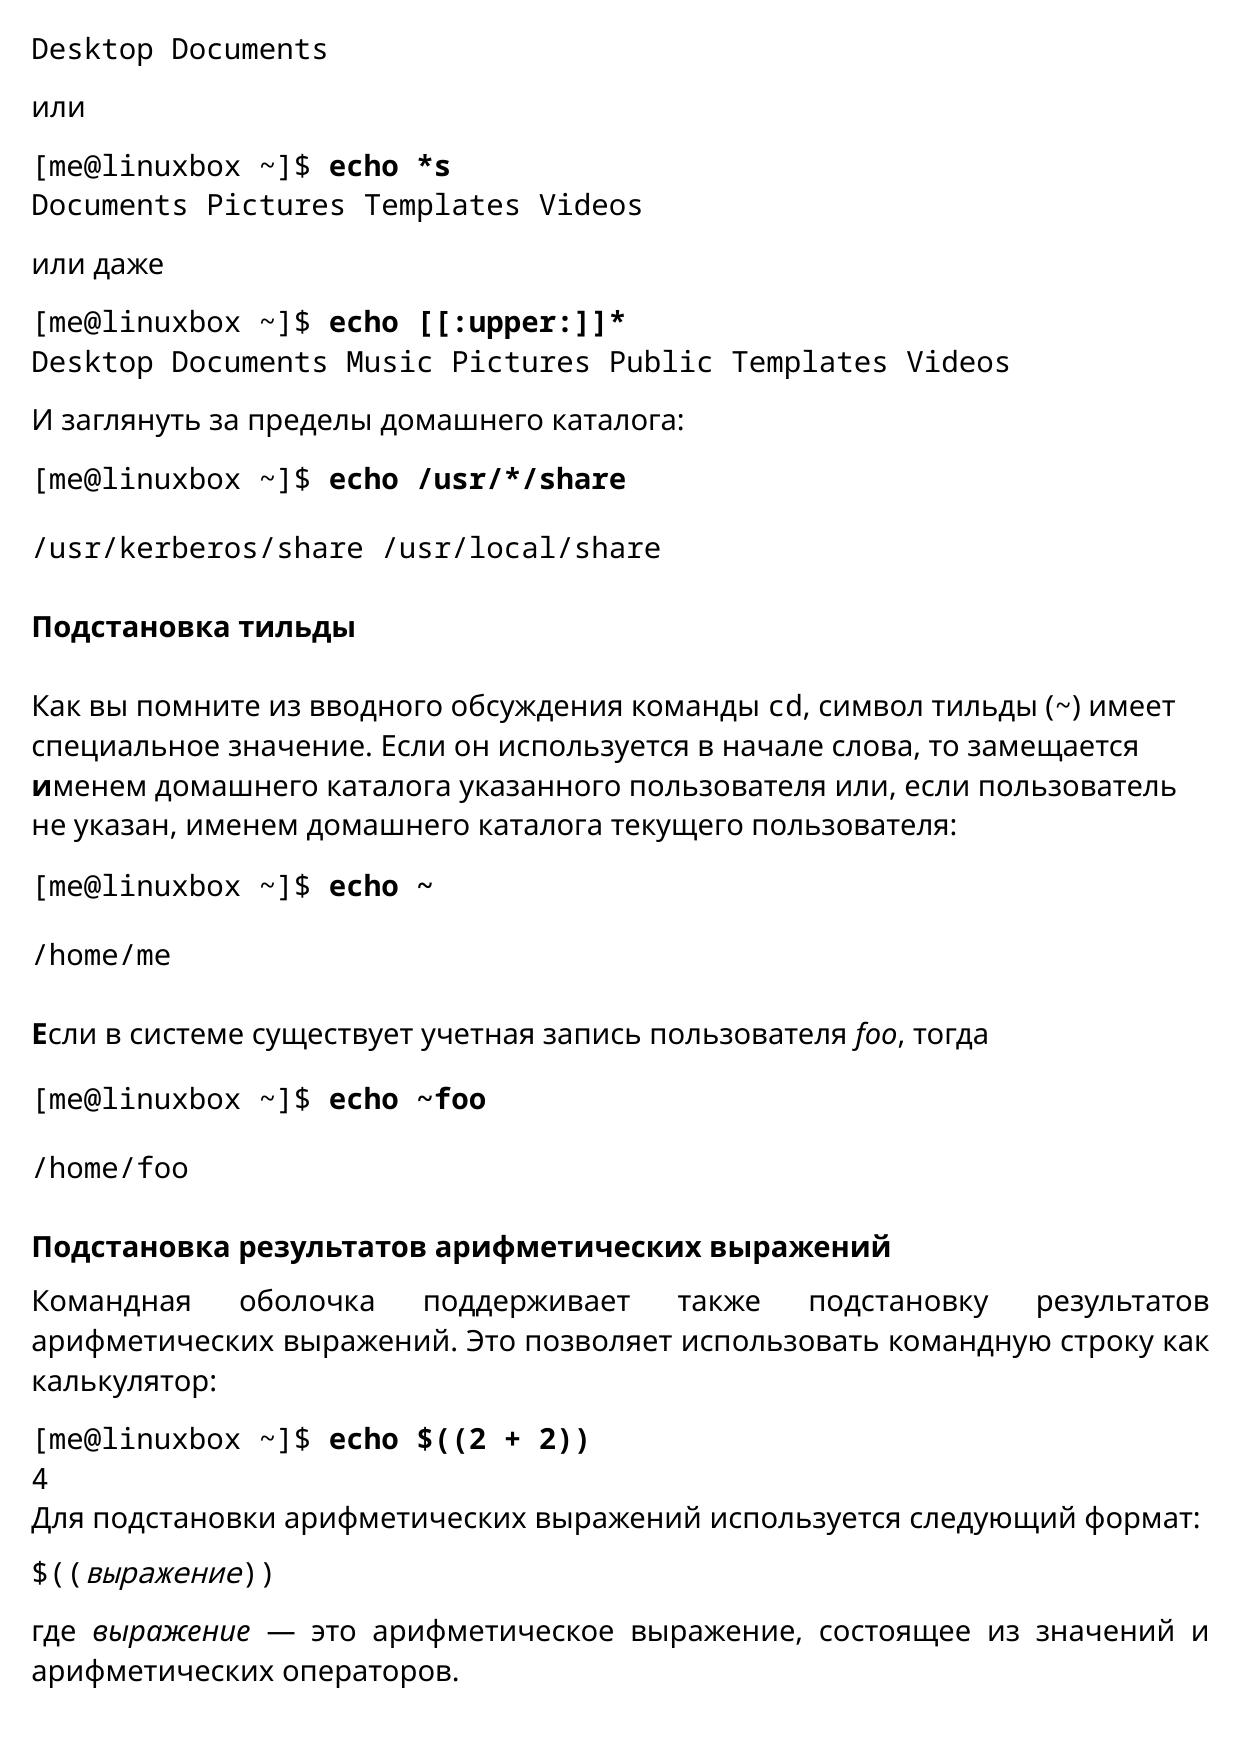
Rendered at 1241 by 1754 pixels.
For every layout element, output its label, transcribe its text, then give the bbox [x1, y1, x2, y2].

text где выражение — это арифметическое выражение, состоящее из значений и арифметических операторов. [31, 1610, 1210, 1690]
text [me@linuxbox ~]$ echo $((2 + 2)) 4 Для подстановки арифметических выражений используется следующий формат: [31, 1418, 1210, 1537]
text [me@linuxbox ~]$ echo *s [31, 145, 1210, 185]
text $((выражение)) [31, 1552, 1210, 1592]
text или даже [31, 243, 1210, 283]
text Desktop Documents Music Pictures Public Templates Videos [31, 341, 1210, 381]
text /home/me Если в системе существует учетная запись пользователя foo, тогда [31, 934, 1210, 1053]
text [me@linuxbox ~]$ echo [[:upper:]]* [31, 302, 1210, 341]
text Как вы помните из вводного обсуждения команды cd, символ тильды (~) имеет специальное значение. Если он используется в начале слова, то замещается именем домашнего каталога указанного пользователя или, если пользователь не указан, именем домашнего каталога текущего пользователя: [31, 686, 1210, 844]
text И заглянуть за пределы домашнего каталога: [31, 400, 1210, 439]
text /home/foo Подстановка результатов арифметических выражений [31, 1147, 1210, 1266]
text [me@linuxbox ~]$ echo /usr/*/share [31, 458, 1210, 498]
text Desktop Documents [31, 28, 1210, 68]
text Командная оболочка поддерживает также подстановку результатов арифметических выражений. Это позволяет использовать командную строку как калькулятор: [31, 1281, 1210, 1399]
text Подстановка тильды [31, 606, 1210, 646]
text или [31, 87, 1210, 126]
text Documents Pictures Templates Videos [31, 185, 1210, 224]
text /usr/kerberos/share /usr/local/share [31, 527, 1210, 567]
text [me@linuxbox ~]$ echo ~foo [31, 1078, 1210, 1118]
text [me@linuxbox ~]$ echo ~ [31, 865, 1210, 905]
